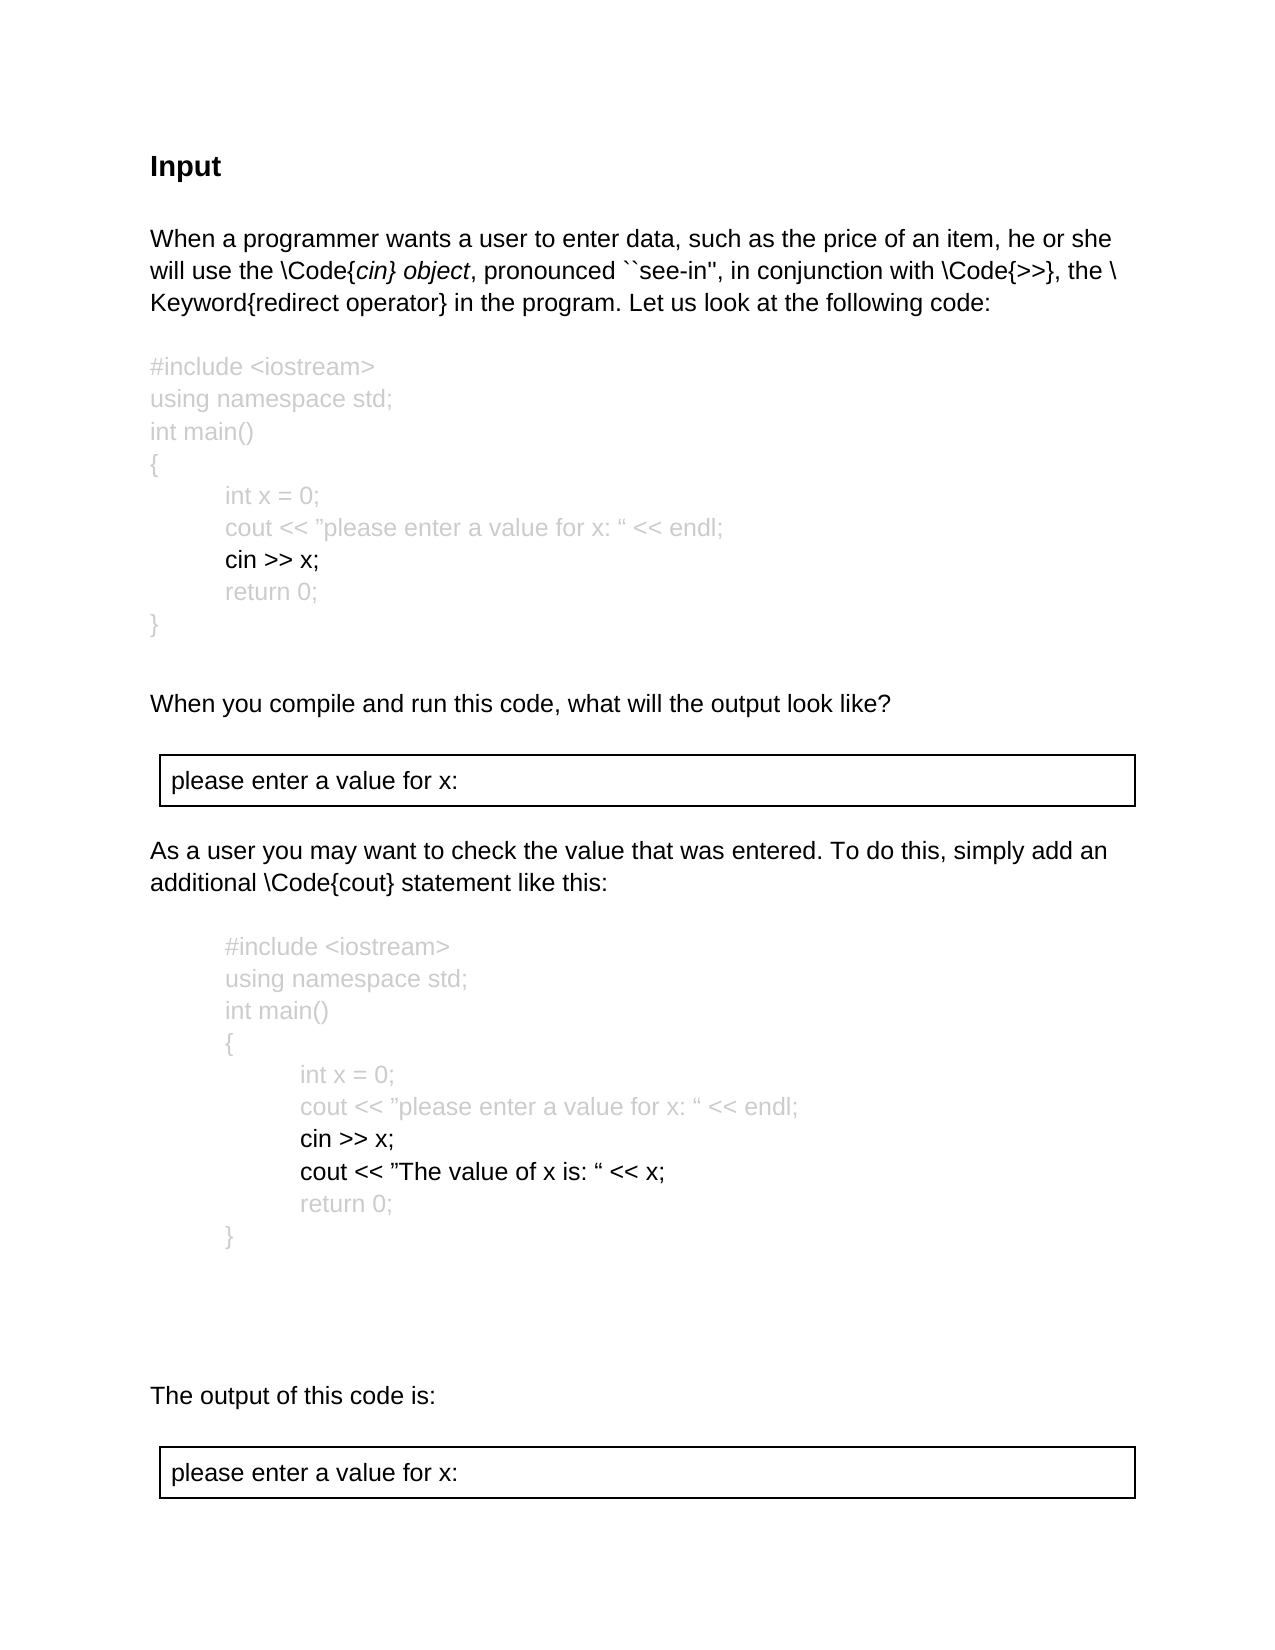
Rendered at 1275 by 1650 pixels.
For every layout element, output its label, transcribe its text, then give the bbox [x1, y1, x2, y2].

text } [225, 1221, 1125, 1249]
table_header please enter a value for x: [161, 1448, 1134, 1497]
text int x = 0; [150, 481, 1125, 509]
text #include <iostream> [150, 353, 1125, 381]
table_header please enter a value for x: [161, 756, 1134, 805]
text int x = 0; [225, 1061, 1125, 1089]
text cin >> x; [150, 546, 1125, 573]
text As a user you may want to check the value that was entered. To do this, simply add an additional \Code{cout} statement like this: [150, 836, 1125, 896]
text cin >> x; [225, 1125, 1125, 1153]
text using namespace std; [150, 385, 1125, 413]
text return 0; [150, 578, 1125, 606]
text cout << ”please enter a value for x: “ << endl; [225, 1093, 1125, 1121]
text int main() [225, 997, 1125, 1025]
text When a programmer wants a user to enter data, such as the price of an item, he or she will use the \Code{cin} object, pronounced ``see-in'', in conjunction with \Code{>>}, the \Keyword{redirect operator} in the program. Let us look at the following code: [150, 225, 1125, 317]
text When you compile and run this code, what will the output look like? [150, 690, 1125, 718]
text { [150, 449, 1125, 477]
text int main() [150, 417, 1125, 445]
text return 0; [225, 1189, 1125, 1217]
text cout << ”The value of x is: “ << x; [225, 1157, 1125, 1185]
text { [225, 1029, 1125, 1057]
text } [150, 610, 1125, 638]
text cout << ”please enter a value for x: “ << endl; [150, 513, 1125, 541]
text #include <iostream> [225, 933, 1125, 961]
text The output of this code is: [150, 1382, 1125, 1410]
text using namespace std; [225, 965, 1125, 993]
text Input [150, 150, 1125, 183]
